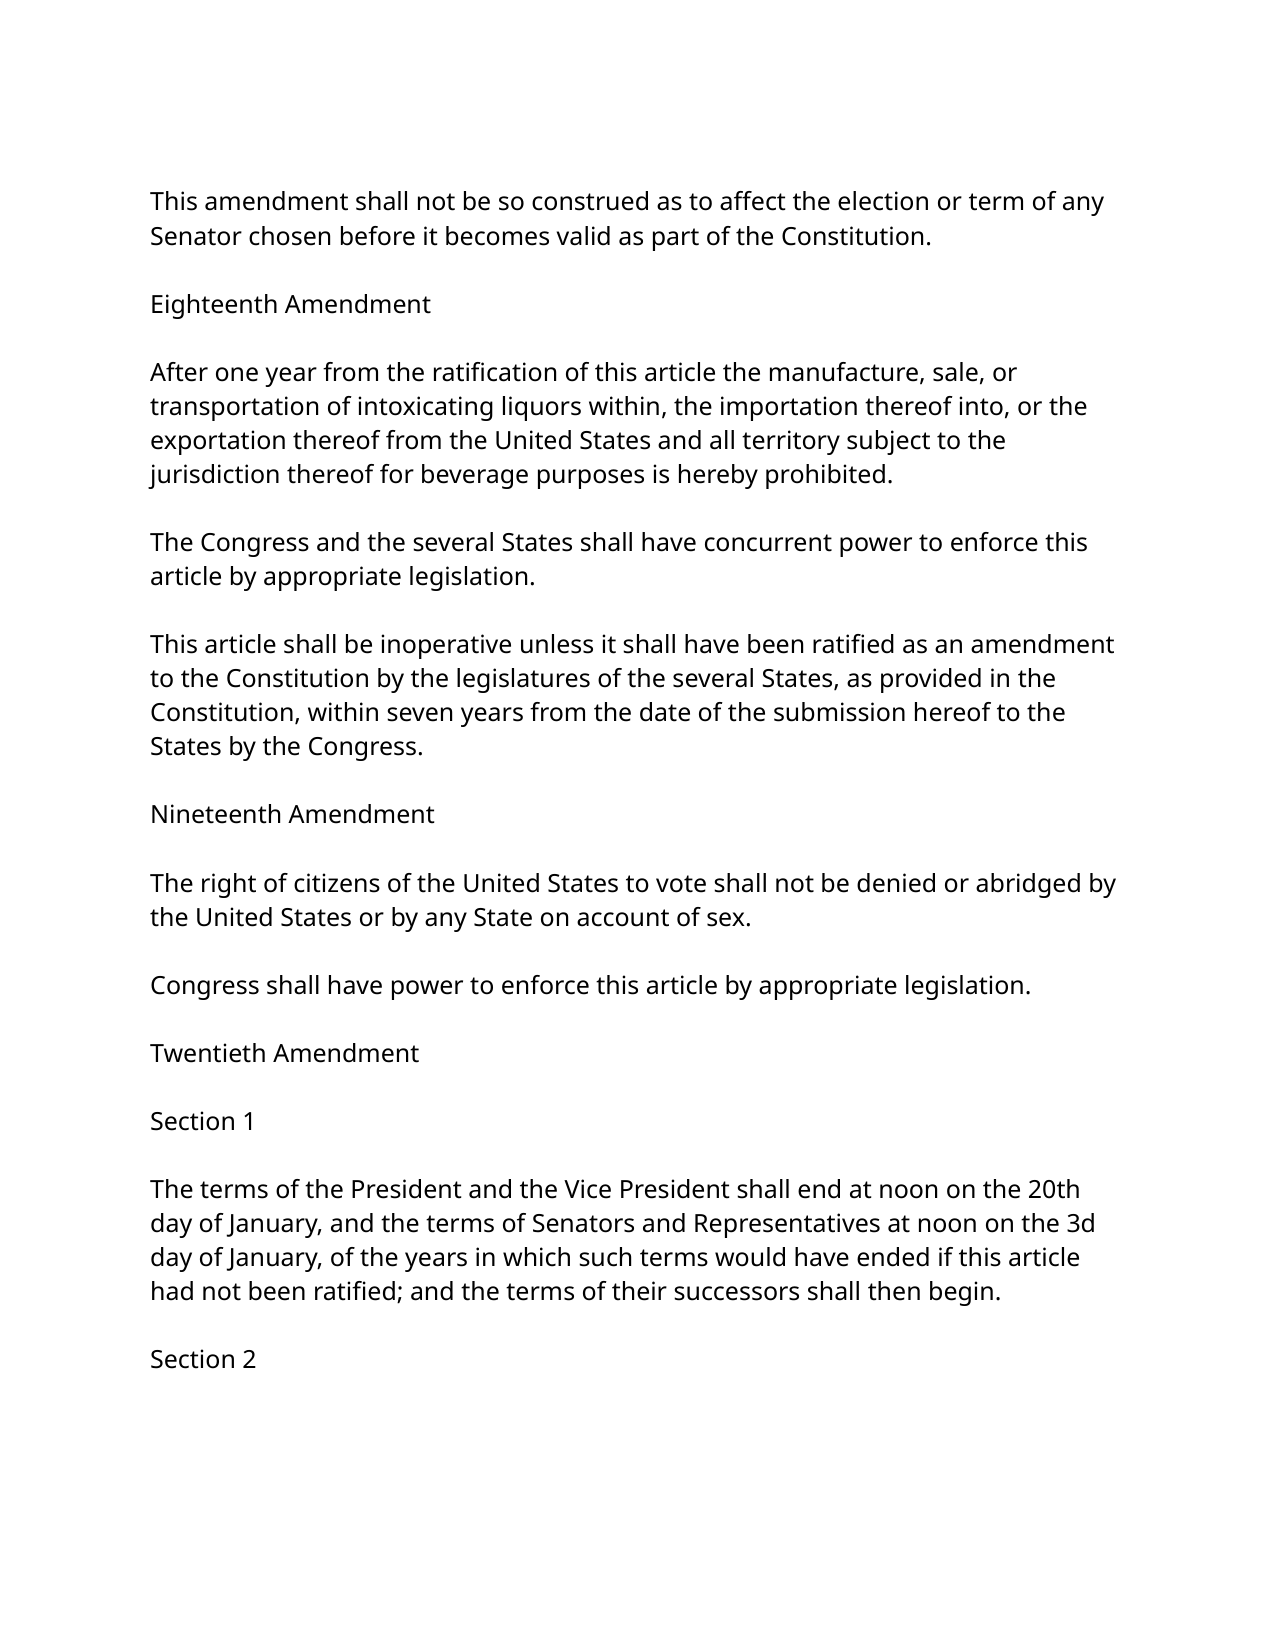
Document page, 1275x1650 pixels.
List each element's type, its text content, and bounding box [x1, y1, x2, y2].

text Section 1 [150, 1104, 1125, 1138]
text After one year from the ratification of this article the manufacture, sale, or transportation of intoxicating liquors within, the importation thereof into, or the exportation thereof from the United States and all territory subject to the jurisdiction thereof for beverage purposes is hereby prohibited. [150, 354, 1125, 491]
text Section 2 [150, 1342, 1125, 1376]
text Nineteenth Amendment [150, 797, 1125, 831]
text The Congress and the several States shall have concurrent power to enforce this article by appropriate legislation. [150, 525, 1125, 593]
text The right of citizens of the United States to vote shall not be denied or abridged by the United States or by any State on account of sex. [150, 865, 1125, 933]
text This article shall be inoperative unless it shall have been ratified as an amendment to the Constitution by the legislatures of the several States, as provided in the Constitution, within seven years from the date of the submission hereof to the States by the Congress. [150, 627, 1125, 763]
text This amendment shall not be so construed as to affect the election or term of any Senator chosen before it becomes valid as part of the Constitution. [150, 184, 1125, 252]
text Congress shall have power to enforce this article by appropriate legislation. [150, 967, 1125, 1002]
text The terms of the President and the Vice President shall end at noon on the 20th day of January, and the terms of Senators and Representatives at noon on the 3d day of January, of the years in which such terms would have ended if this article had not been ratified; and the terms of their successors shall then begin. [150, 1172, 1125, 1308]
text Twentieth Amendment [150, 1036, 1125, 1070]
text Eighteenth Amendment [150, 286, 1125, 320]
